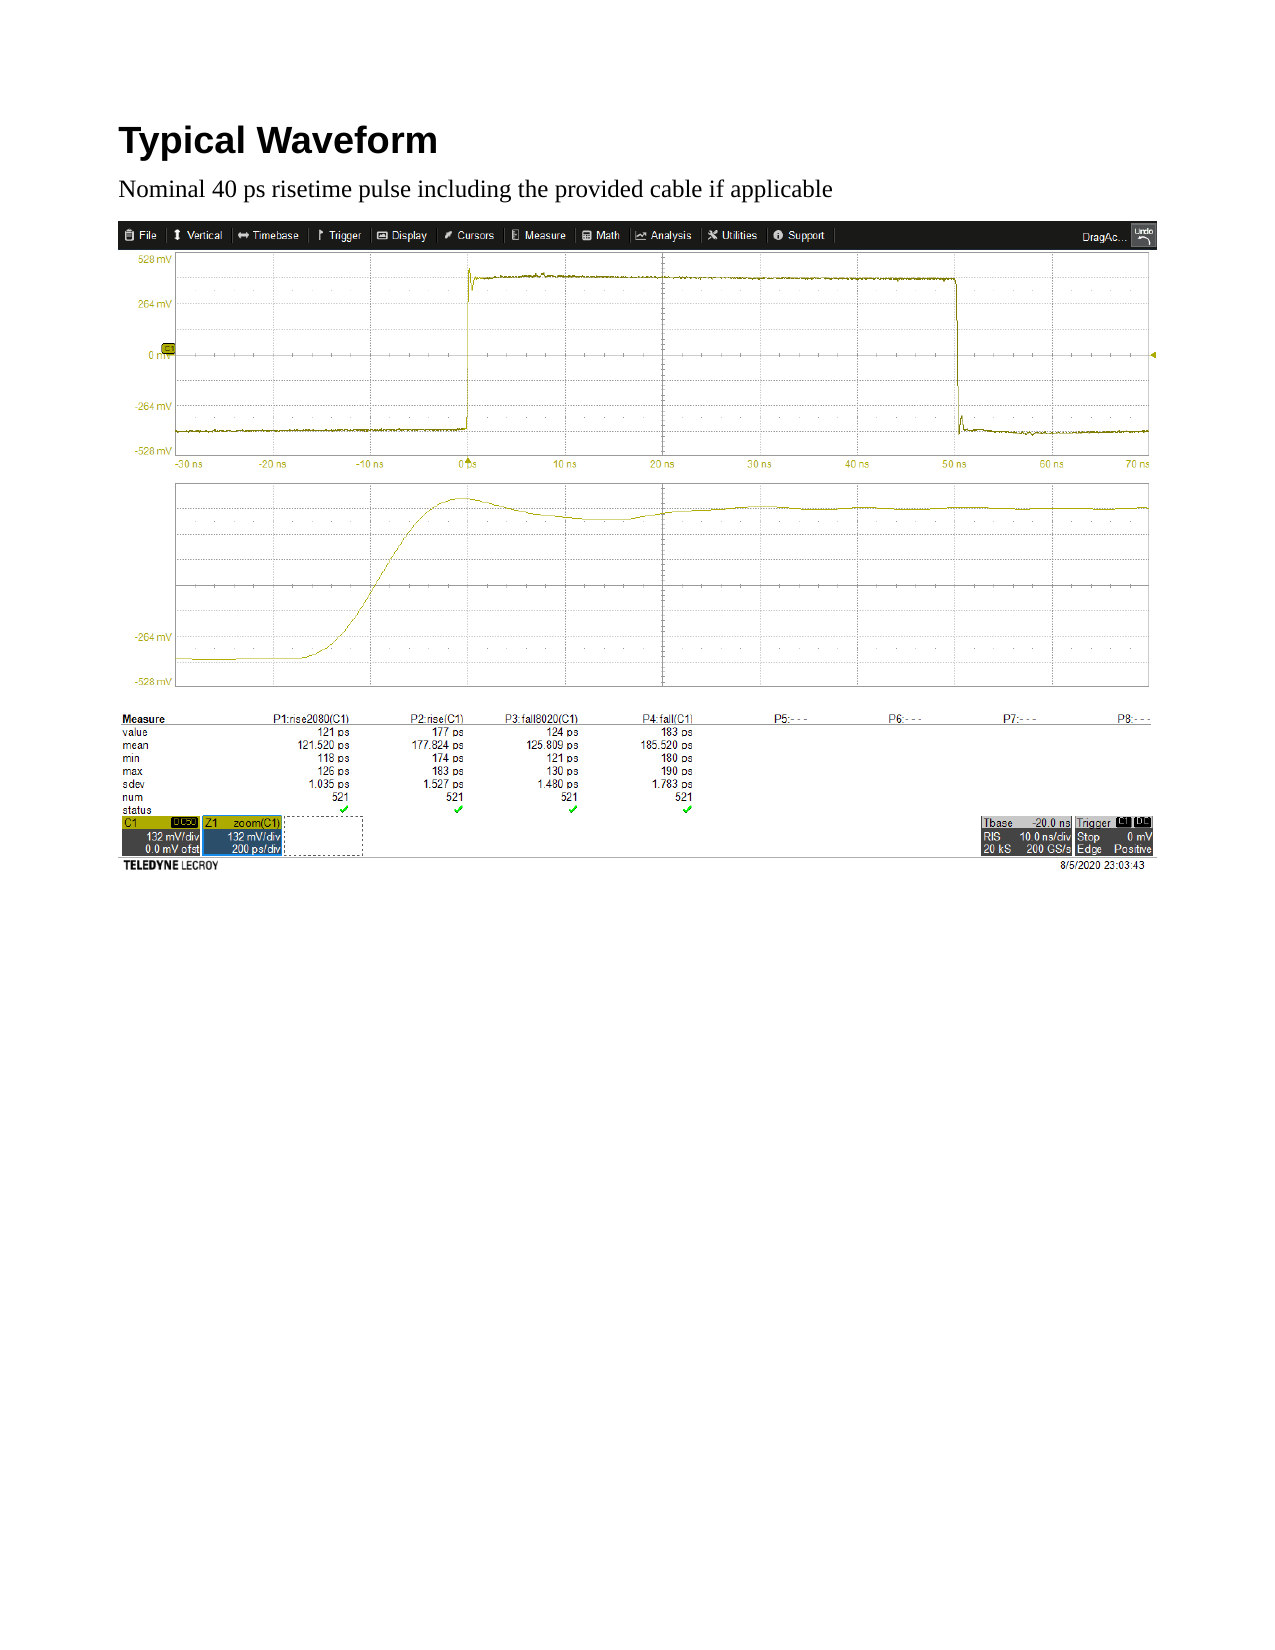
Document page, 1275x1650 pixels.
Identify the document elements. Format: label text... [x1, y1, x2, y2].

picture [118, 221, 1157, 871]
subtitle Nominal 40 ps risetime pulse including the provided cable if applicable [118, 174, 1157, 203]
subtitle Typical Waveform [118, 118, 1157, 162]
